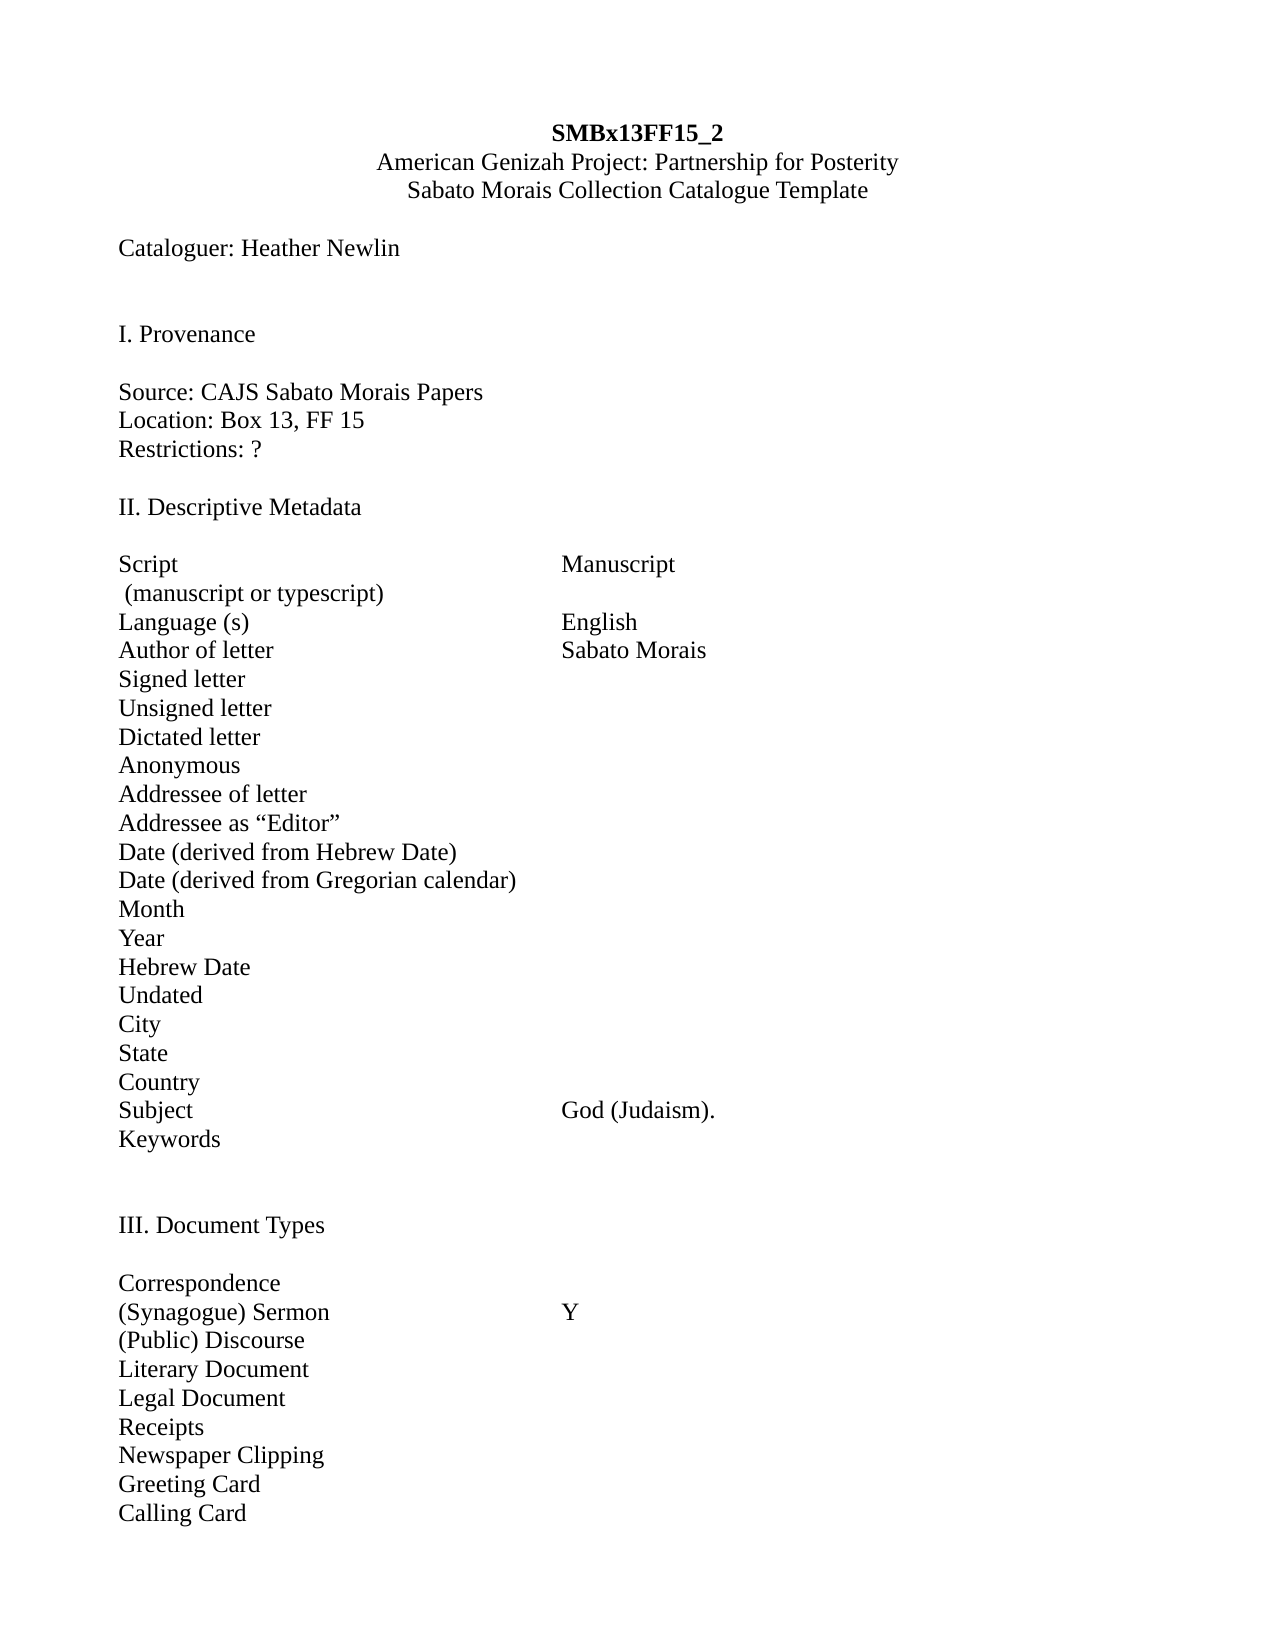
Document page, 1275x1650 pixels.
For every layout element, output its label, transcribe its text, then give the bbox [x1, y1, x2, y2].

text (manuscript or typescript) [118, 578, 1157, 607]
text Sabato Morais Collection Catalogue Template [118, 176, 1157, 204]
text Literary Document [118, 1354, 1157, 1383]
text SMBx13FF15_2 [118, 118, 1157, 147]
text Undated [118, 981, 1157, 1009]
text Language (s) English [118, 607, 1157, 636]
text Addressee as “Editor” [118, 808, 1157, 837]
text American Genizah Project: Partnership for Posterity [118, 147, 1157, 176]
text Addressee of letter [118, 779, 1157, 808]
text Signed letter [118, 664, 1157, 693]
text Hebrew Date [118, 952, 1157, 981]
text Restrictions: ? [118, 434, 1157, 463]
text Correspondence [118, 1268, 1157, 1297]
text Unsigned letter [118, 693, 1157, 722]
text Subject God (Judaism). [118, 1096, 1157, 1124]
text Anonymous [118, 751, 1157, 779]
text Newspaper Clipping [118, 1441, 1157, 1469]
text (Public) Discourse [118, 1326, 1157, 1354]
text Year [118, 923, 1157, 952]
text Author of letter Sabato Morais [118, 636, 1157, 664]
text Date (derived from Gregorian calendar) [118, 866, 1157, 894]
text Month [118, 894, 1157, 923]
text Legal Document [118, 1383, 1157, 1412]
text State [118, 1038, 1157, 1067]
text III. Document Types [118, 1211, 1157, 1239]
text Calling Card [118, 1498, 1157, 1527]
text City [118, 1009, 1157, 1038]
text I. Provenance [118, 319, 1157, 348]
text Location: Box 13, FF 15 [118, 406, 1157, 434]
text Country [118, 1067, 1157, 1096]
text (Synagogue) Sermon Y [118, 1297, 1157, 1326]
text Receipts [118, 1412, 1157, 1441]
text Dictated letter [118, 722, 1157, 751]
text Keywords [118, 1124, 1157, 1153]
text Greeting Card [118, 1469, 1157, 1498]
text Source: CAJS Sabato Morais Papers [118, 377, 1157, 406]
text Script Manuscript [118, 549, 1157, 578]
text Cataloguer: Heather Newlin [118, 233, 1157, 262]
text II. Descriptive Metadata [118, 492, 1157, 521]
text Date (derived from Hebrew Date) [118, 837, 1157, 866]
